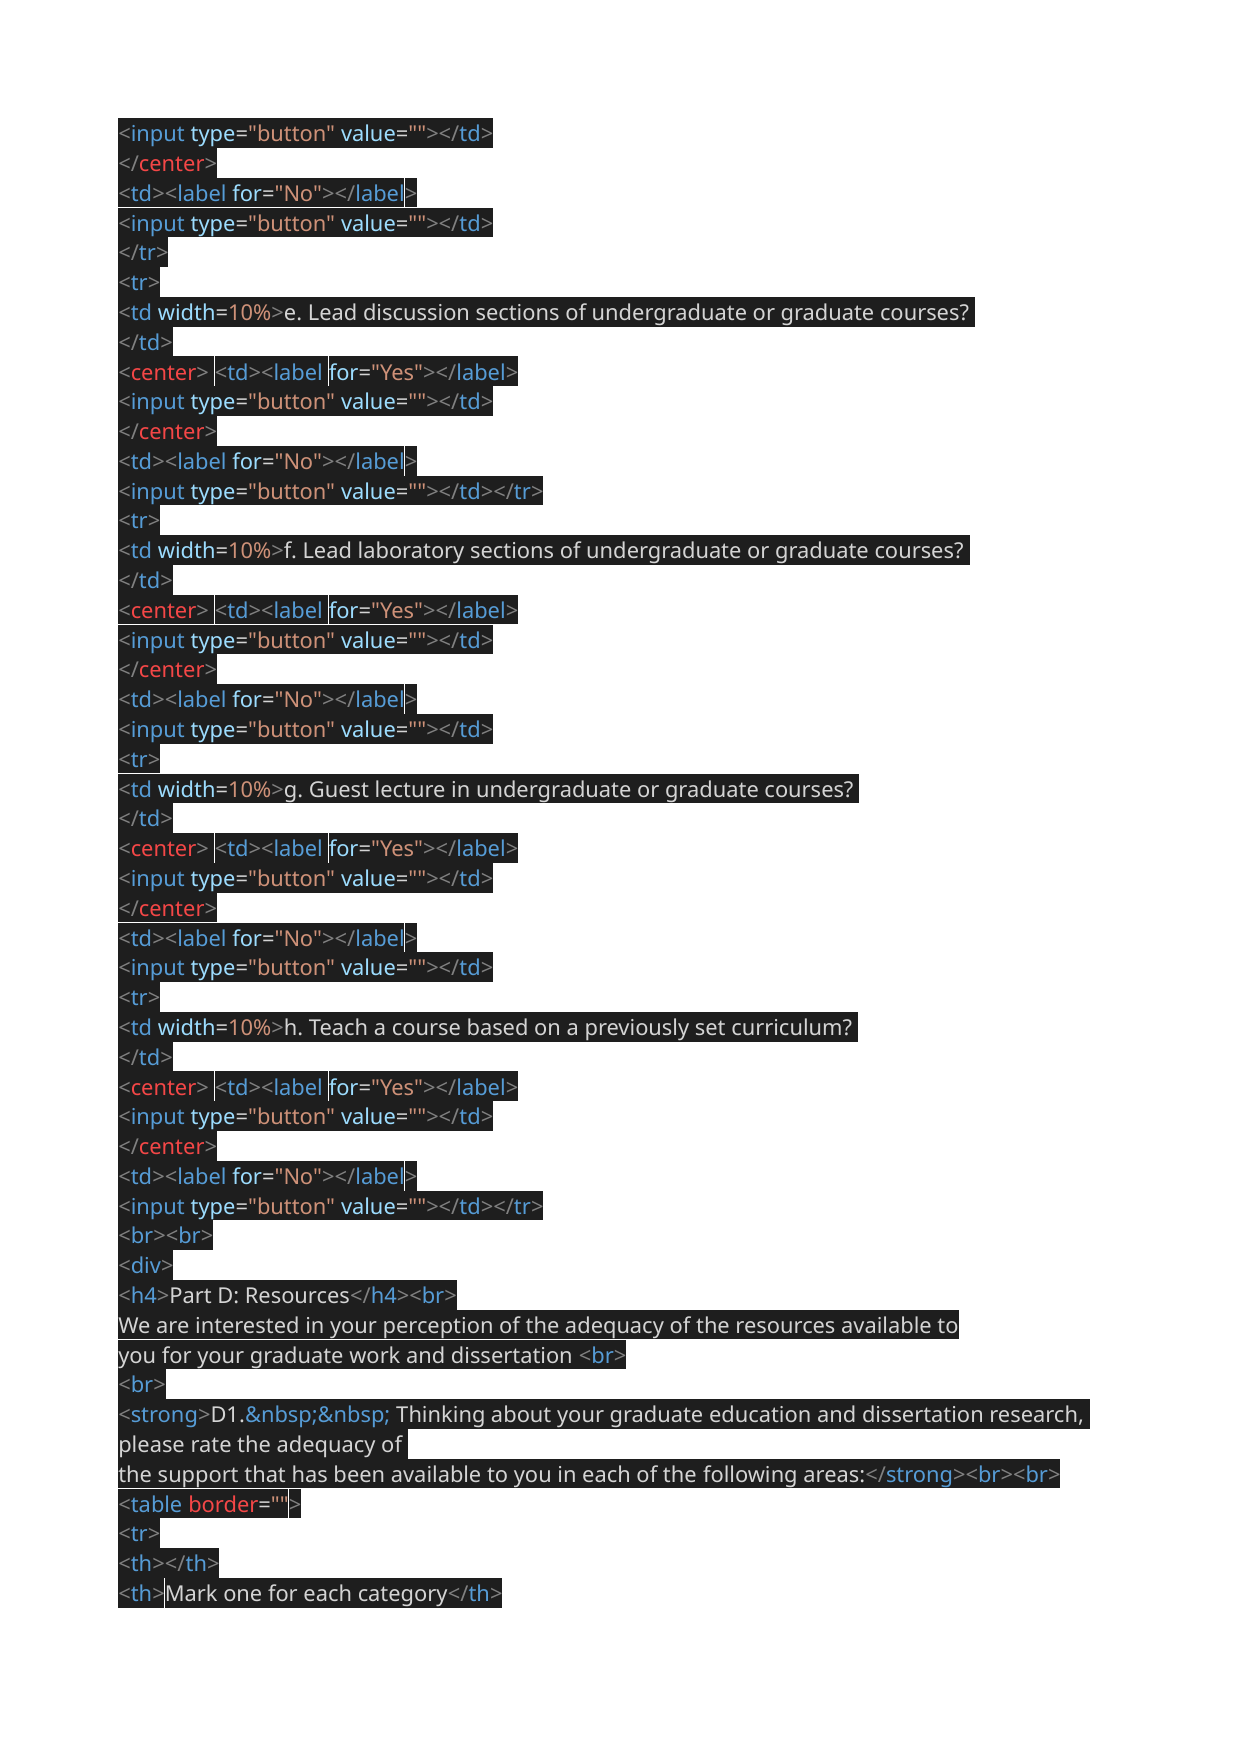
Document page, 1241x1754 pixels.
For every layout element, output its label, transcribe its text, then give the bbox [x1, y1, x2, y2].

text </td> [118, 327, 1122, 356]
text <center> <td><label for="Yes"></label> [118, 833, 1122, 863]
text </tr> [118, 237, 1122, 267]
text </td> [118, 565, 1122, 595]
text <strong>D1.&nbsp;&nbsp; Thinking about your graduate education and dissertation research, please rate the adequacy of [118, 1399, 1122, 1459]
text <input type="button" value=""></td> [118, 118, 1122, 148]
text </td> [118, 803, 1122, 833]
text <tr> [118, 267, 1122, 297]
text </center> [118, 416, 1122, 446]
text <tr> [118, 505, 1122, 535]
text <td width=10%>e. Lead discussion sections of undergraduate or graduate courses? [118, 297, 1122, 327]
text you for your graduate work and dissertation <br> [118, 1339, 1122, 1369]
text <th></th> [118, 1548, 1122, 1578]
text <input type="button" value=""></td> [118, 714, 1122, 744]
text <td><label for="No"></label> [118, 1161, 1122, 1191]
text <input type="button" value=""></td></tr> [118, 476, 1122, 505]
text <th>Mark one for each category</th> [118, 1578, 1122, 1608]
text <center> <td><label for="Yes"></label> [118, 595, 1122, 624]
text <input type="button" value=""></td> [118, 624, 1122, 654]
text We are interested in your perception of the adequacy of the resources available to [118, 1310, 1122, 1339]
text <td><label for="No"></label> [118, 922, 1122, 952]
text </center> [118, 654, 1122, 684]
text <center> <td><label for="Yes"></label> [118, 356, 1122, 386]
text <td width=10%>g. Guest lecture in undergraduate or graduate courses? [118, 773, 1122, 803]
text <input type="button" value=""></td> [118, 863, 1122, 893]
text <td><label for="No"></label> [118, 446, 1122, 476]
text <tr> [118, 1518, 1122, 1548]
text <br><br> [118, 1220, 1122, 1250]
text <input type="button" value=""></td></tr> [118, 1191, 1122, 1220]
text <center> <td><label for="Yes"></label> [118, 1071, 1122, 1101]
text <td><label for="No"></label> [118, 684, 1122, 714]
text <input type="button" value=""></td> [118, 207, 1122, 237]
text the support that has been available to you in each of the following areas:</strong><br><br> [118, 1459, 1122, 1488]
text </td> [118, 1042, 1122, 1071]
text </center> [118, 893, 1122, 922]
text <td><label for="No"></label> [118, 178, 1122, 207]
text <table border=""> [118, 1488, 1122, 1518]
text <input type="button" value=""></td> [118, 1101, 1122, 1131]
text </center> [118, 1131, 1122, 1161]
text <tr> [118, 982, 1122, 1012]
text <td width=10%>f. Lead laboratory sections of undergraduate or graduate courses? [118, 535, 1122, 565]
text <div> [118, 1250, 1122, 1280]
text <td width=10%>h. Teach a course based on a previously set curriculum? [118, 1012, 1122, 1042]
text <h4>Part D: Resources</h4><br> [118, 1280, 1122, 1310]
text <tr> [118, 744, 1122, 773]
text <input type="button" value=""></td> [118, 386, 1122, 416]
text <input type="button" value=""></td> [118, 952, 1122, 982]
text <br> [118, 1369, 1122, 1399]
text </center> [118, 148, 1122, 178]
